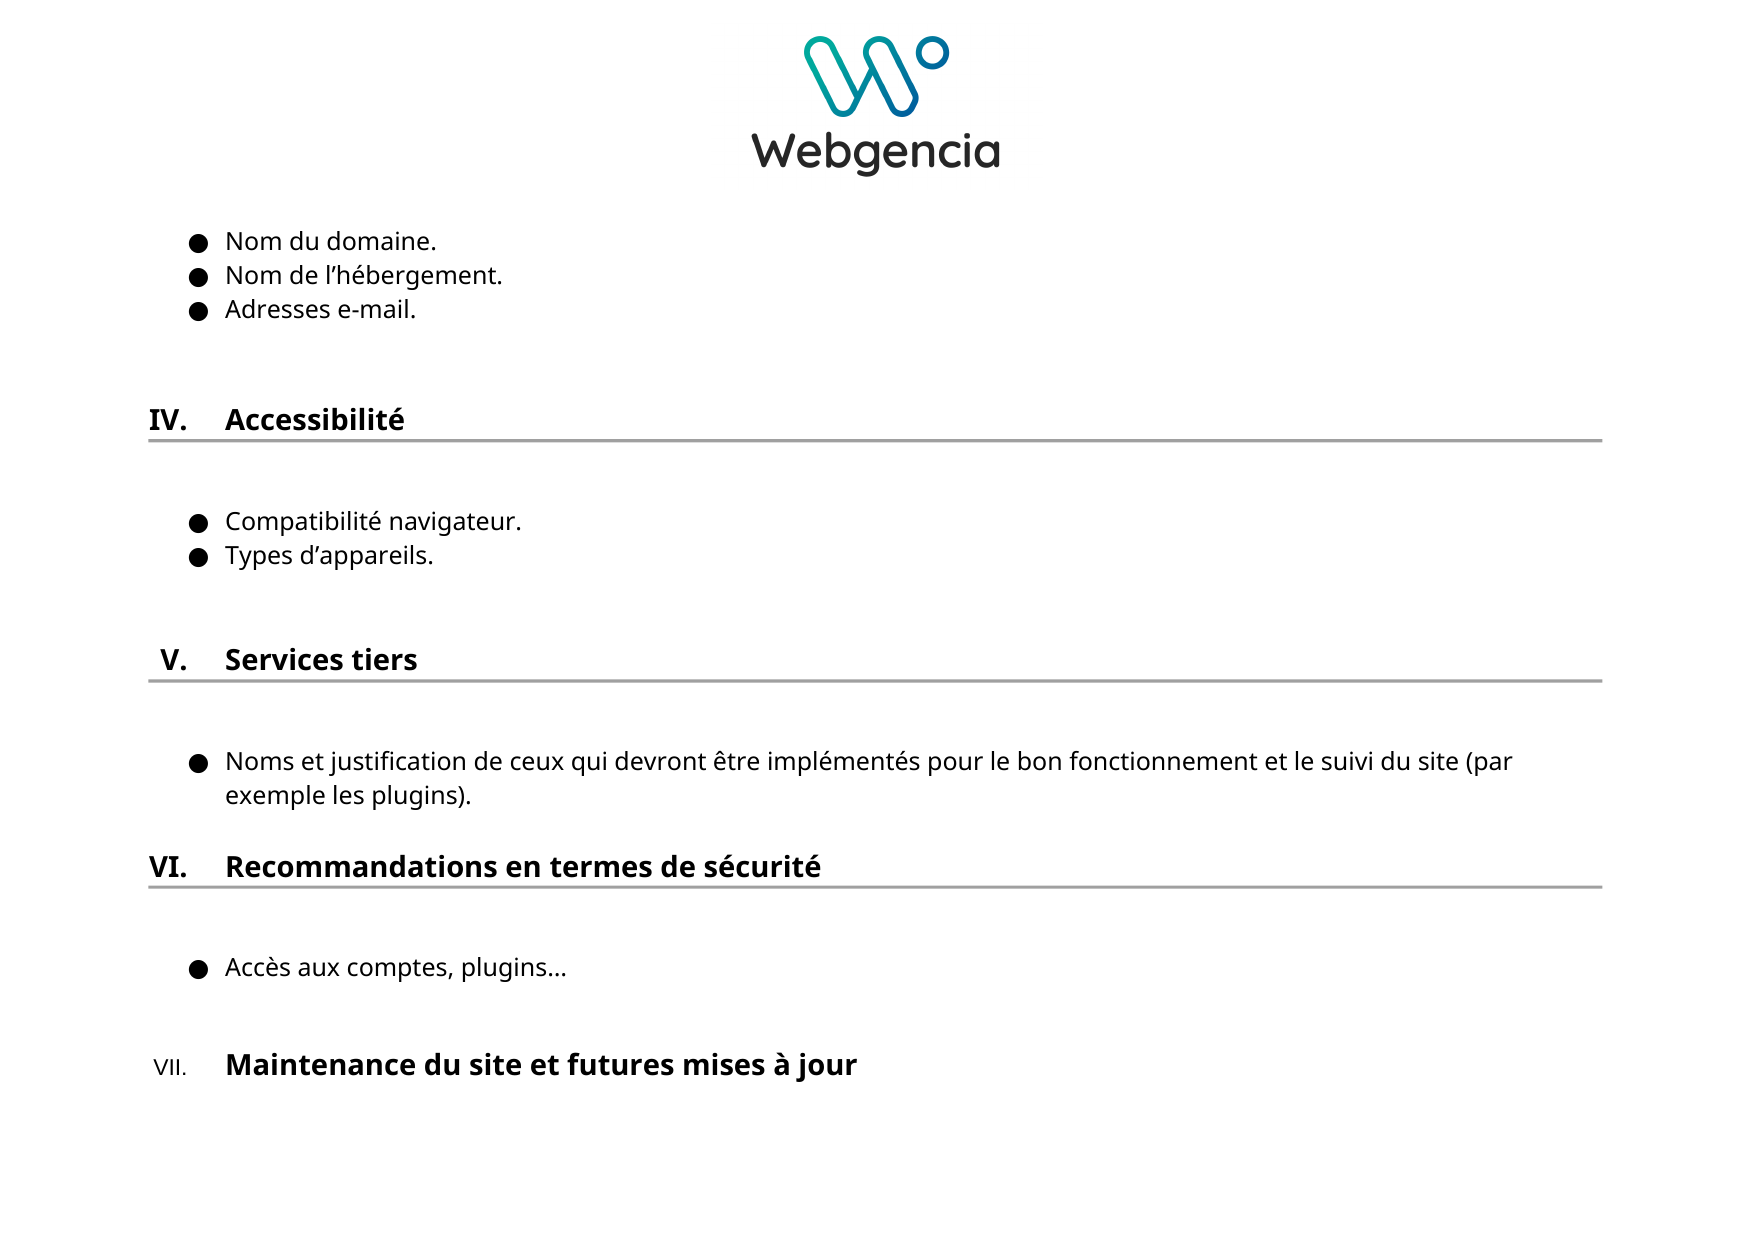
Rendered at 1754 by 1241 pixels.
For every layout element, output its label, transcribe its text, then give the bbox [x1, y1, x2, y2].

list Adresses e-mail. [187, 292, 1604, 326]
list Accessibilité [187, 399, 1604, 439]
list Compatibilité navigateur. [187, 503, 1604, 537]
list Nom de l’hébergement. [187, 258, 1604, 292]
picture [710, 23, 1043, 190]
list Accès aux comptes, plugins… [187, 950, 1604, 984]
list Services tiers [187, 640, 1604, 679]
list Types d’appareils. [187, 537, 1604, 572]
list Nom du domaine. [187, 223, 1604, 258]
list Recommandations en termes de sécurité [187, 846, 1604, 886]
list Maintenance du site et futures mises à jour [187, 1044, 1604, 1084]
list Noms et justification de ceux qui devront être implémentés pour le bon fonctionnement et le suivi du site (par exemple les plugins). [187, 744, 1604, 812]
